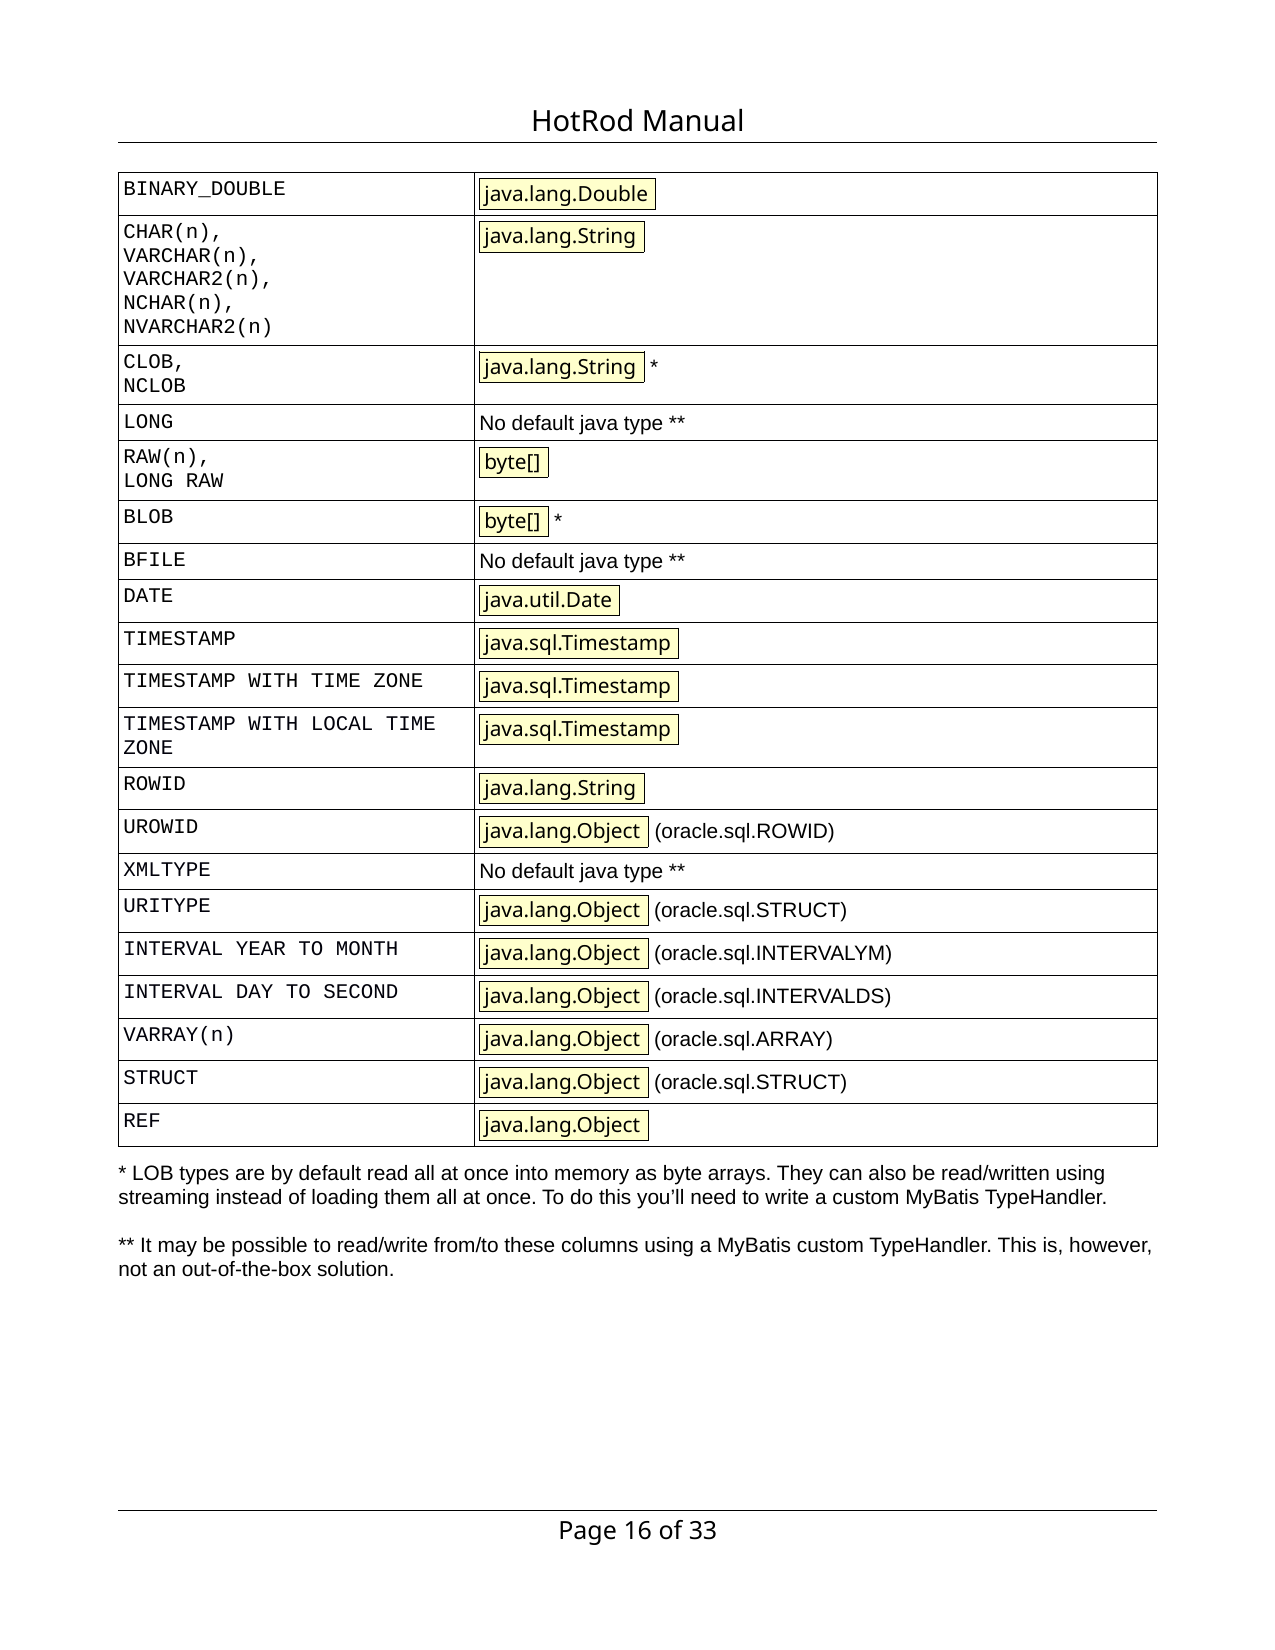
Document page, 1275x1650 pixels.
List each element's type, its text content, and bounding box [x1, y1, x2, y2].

table_cell java.sql.Timestamp [475, 708, 1157, 766]
table_cell java.lang.Object (oracle.sql.INTERVALDS) [475, 976, 1157, 1017]
table_cell java.lang.Object (oracle.sql.ARRAY) [475, 1019, 1157, 1060]
table_cell TIMESTAMP [119, 623, 474, 664]
table_cell INTERVAL YEAR TO MONTH [119, 933, 474, 974]
table_cell BLOB [119, 501, 474, 542]
text ** It may be possible to read/write from/to these columns using a MyBatis custom TypeHandler. This is, however, not an out-of-the-box solution. [118, 1233, 1157, 1281]
table_cell byte[] [475, 441, 1157, 499]
table_cell java.lang.String [475, 768, 1157, 809]
table_cell BFILE [119, 544, 474, 578]
table_cell java.lang.Object [475, 1104, 1157, 1146]
table_cell STRUCT [119, 1061, 474, 1103]
table_cell java.lang.Object (oracle.sql.STRUCT) [475, 890, 1157, 932]
table_cell CLOB, NCLOB [119, 346, 474, 404]
table_cell BINARY_DOUBLE [119, 173, 474, 215]
table_cell No default java type ** [475, 854, 1157, 889]
table_cell CHAR(n), VARCHAR(n), VARCHAR2(n), NCHAR(n), NVARCHAR2(n) [119, 216, 474, 345]
table_cell byte[] * [475, 501, 1157, 542]
table_cell URITYPE [119, 890, 474, 932]
table_cell INTERVAL DAY TO SECOND [119, 976, 474, 1017]
table_cell TIMESTAMP WITH TIME ZONE [119, 665, 474, 707]
table_cell UROWID [119, 810, 474, 853]
table_cell java.lang.Double [475, 173, 1157, 215]
table_cell java.lang.String [475, 216, 1157, 345]
table_cell REF [119, 1104, 474, 1146]
table_cell LONG [119, 405, 474, 440]
text * LOB types are by default read all at once into memory as byte arrays. They can also be read/written using streaming instead of loading them all at once. To do this you’ll need to write a custom MyBatis TypeHandler. [118, 1161, 1157, 1209]
table_cell ROWID [119, 768, 474, 809]
table_cell RAW(n), LONG RAW [119, 441, 474, 499]
table_cell DATE [119, 580, 474, 621]
table_cell VARRAY(n) [119, 1019, 474, 1060]
table_cell java.lang.String * [475, 346, 1157, 404]
table_cell java.util.Date [475, 580, 1157, 621]
table_cell java.sql.Timestamp [475, 623, 1157, 664]
table_cell java.sql.Timestamp [475, 665, 1157, 707]
table_cell No default java type ** [475, 405, 1157, 440]
table_cell java.lang.Object (oracle.sql.INTERVALYM) [475, 933, 1157, 974]
table_cell java.lang.Object (oracle.sql.STRUCT) [475, 1061, 1157, 1103]
table_cell XMLTYPE [119, 854, 474, 889]
table_cell TIMESTAMP WITH LOCAL TIME ZONE [119, 708, 474, 766]
table_cell No default java type ** [475, 544, 1157, 578]
table_cell java.lang.Object (oracle.sql.ROWID) [475, 810, 1157, 853]
